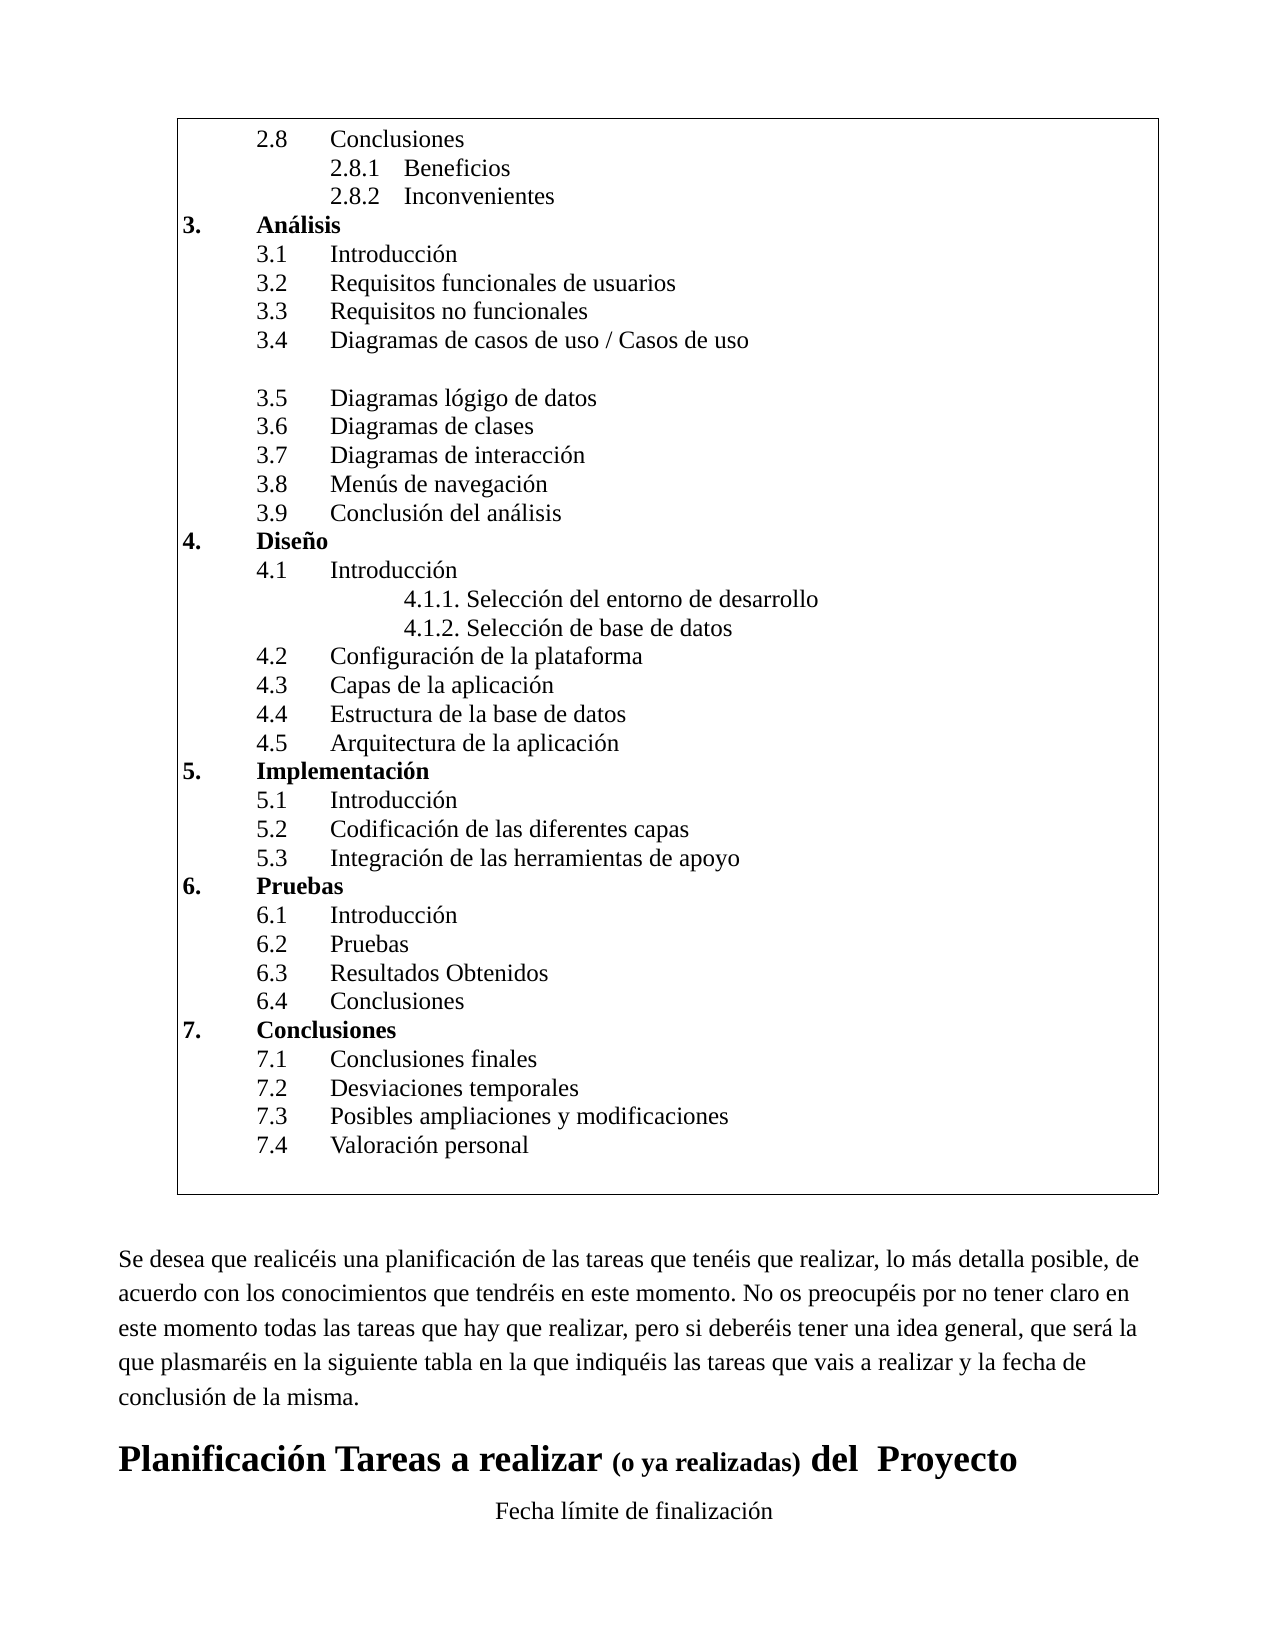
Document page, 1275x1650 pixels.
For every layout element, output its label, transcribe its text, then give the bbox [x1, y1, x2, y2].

text Se desea que realicéis una planificación de las tareas que tenéis que realizar, lo más detalla posible, de acuerdo con los conocimientos que tendréis en este momento. No os preocupéis por no tener claro en este momento todas las tareas que hay que realizar, pero si deberéis tener una idea general, que será la que plasmaréis en la siguiente tabla en la que indiquéis las tareas que vais a realizar y la fecha de conclusión de la misma. [118, 1244, 1157, 1410]
table_header 2.8 Conclusiones 2.8.1 Beneficios 2.8.2 Inconvenientes 3. Análisis 3.1 Introducción 3.2 Requisitos funcionales de usuarios 3.3 Requisitos no funcionales 3.4 Diagramas de casos de uso / Casos de uso 3.5 Diagramas lógigo de datos 3.6 Diagramas de clases 3.7 Diagramas de interacción 3.8 Menús de navegación 3.9 Conclusión del análisis 4. Diseño 4.1 Introducción 4.1.1. Selección del entorno de desarrollo 4.1.2. Selección de base de datos 4.2 Configuración de la plataforma 4.3 Capas de la aplicación 4.4 Estructura de la base de datos 4.5 Arquitectura de la aplicación 5. Implementación 5.1 Introducción 5.2 Codificación de las diferentes capas 5.3 Integración de las herramientas de apoyo 6. Pruebas 6.1 Introducción 6.2 Pruebas 6.3 Resultados Obtenidos 6.4 Conclusiones 7. Conclusiones 7.1 Conclusiones finales 7.2 Desviaciones temporales 7.3 Posibles ampliaciones y modificaciones 7.4 Valoración personal [178, 119, 1158, 1193]
subtitle Planificación Tareas a realizar (o ya realizadas) del Proyecto [118, 1437, 1157, 1480]
text Fecha límite de finalización [118, 1492, 1157, 1526]
